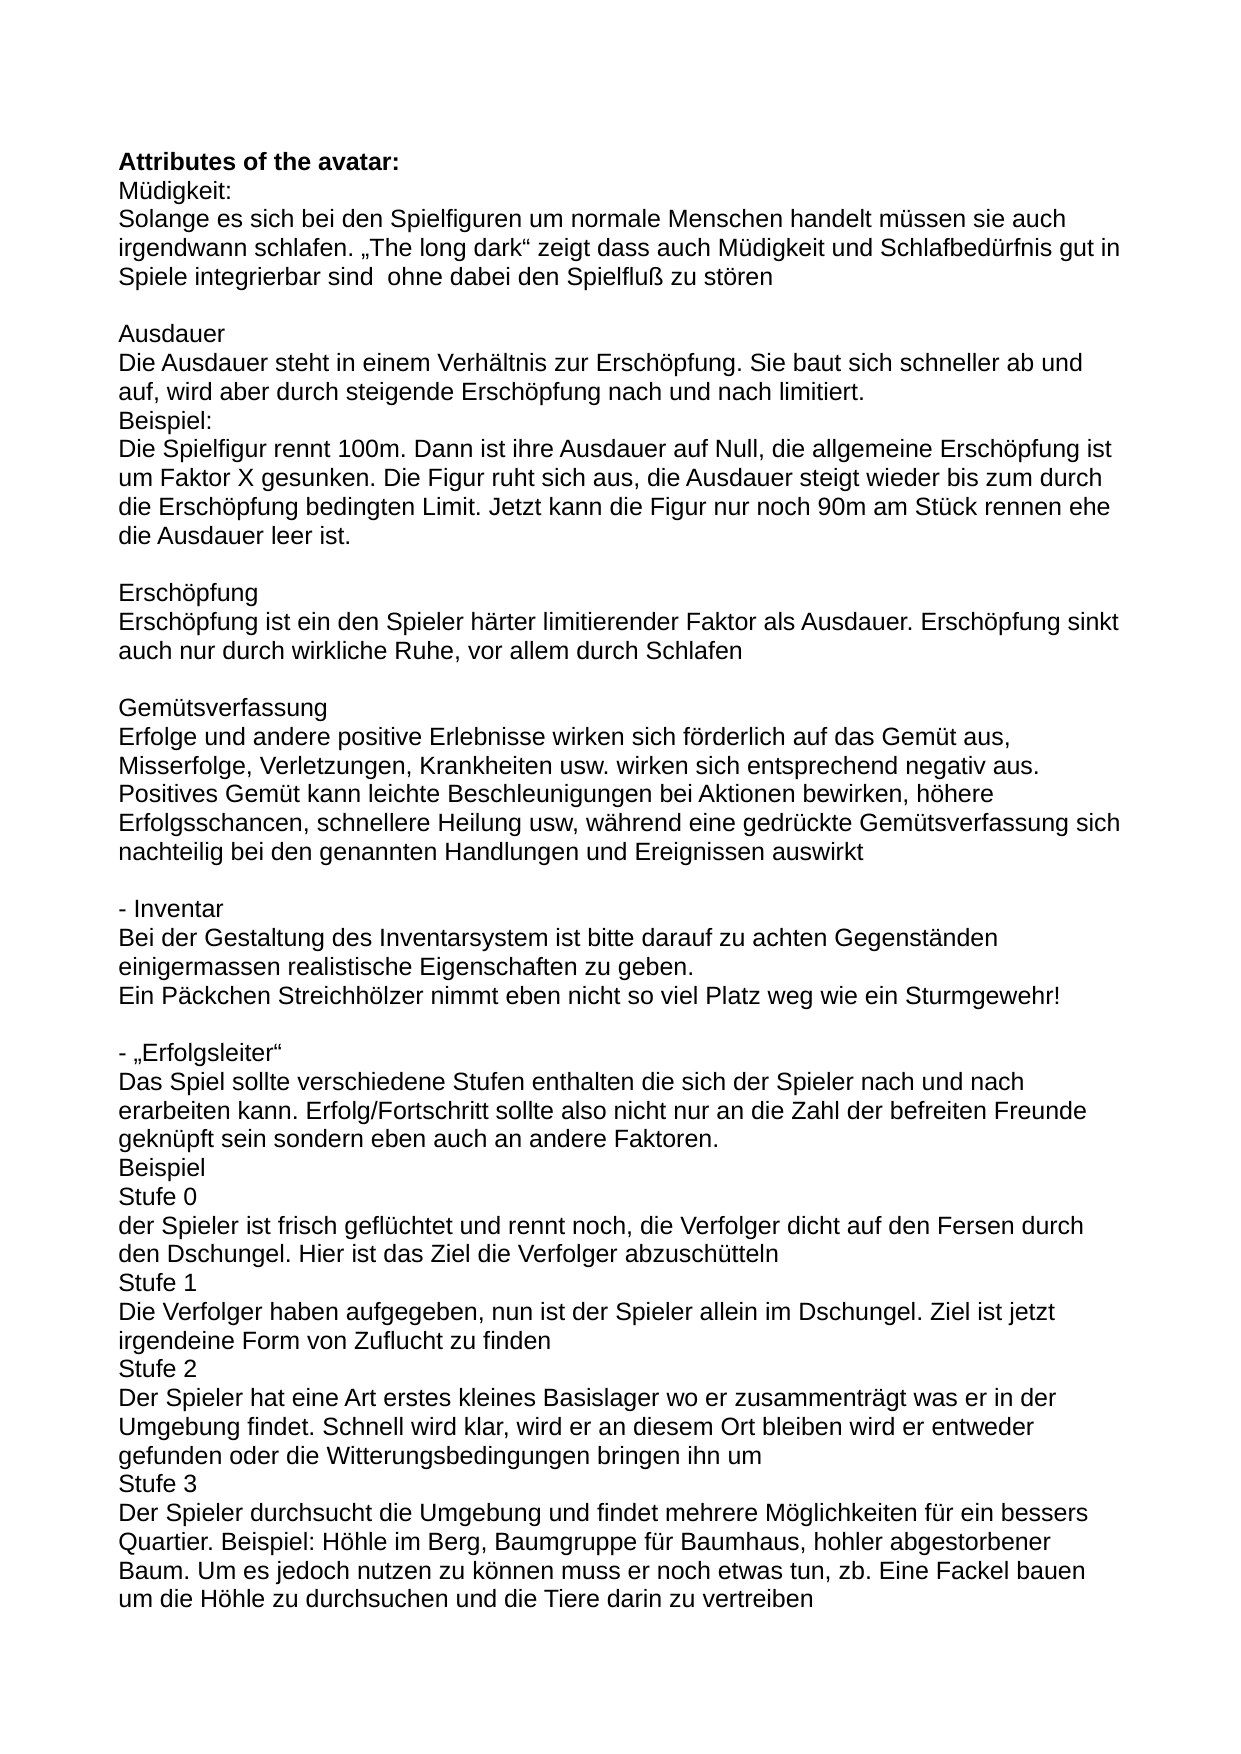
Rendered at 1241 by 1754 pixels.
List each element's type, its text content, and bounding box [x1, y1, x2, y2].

text Die Verfolger haben aufgegeben, nun ist der Spieler allein im Dschungel. Ziel ist jetzt irgendeine Form von Zuflucht zu finden [118, 1297, 1122, 1354]
text Bei der Gestaltung des Inventarsystem ist bitte darauf zu achten Gegenständen einigermassen realistische Eigenschaften zu geben. [118, 923, 1122, 981]
text Die Spielfigur rennt 100m. Dann ist ihre Ausdauer auf Null, die allgemeine Erschöpfung ist um Faktor X gesunken. Die Figur ruht sich aus, die Ausdauer steigt wieder bis zum durch die Erschöpfung bedingten Limit. Jetzt kann die Figur nur noch 90m am Stück rennen ehe die Ausdauer leer ist. [118, 434, 1122, 549]
text Erschöpfung ist ein den Spieler härter limitierender Faktor als Ausdauer. Erschöpfung sinkt auch nur durch wirkliche Ruhe, vor allem durch Schlafen [118, 607, 1122, 664]
text Attributes of the avatar: [118, 147, 1122, 176]
text Die Ausdauer steht in einem Verhältnis zur Erschöpfung. Sie baut sich schneller ab und auf, wird aber durch steigende Erschöpfung nach und nach limitiert. [118, 348, 1122, 406]
text Müdigkeit: [118, 176, 1122, 204]
text Stufe 1 [118, 1268, 1122, 1297]
text Das Spiel sollte verschiedene Stufen enthalten die sich der Spieler nach und nach erarbeiten kann. Erfolg/Fortschritt sollte also nicht nur an die Zahl der befreiten Freunde geknüpft sein sondern eben auch an andere Faktoren. [118, 1067, 1122, 1153]
text Solange es sich bei den Spielfiguren um normale Menschen handelt müssen sie auch irgendwann schlafen. „The long dark“ zeigt dass auch Müdigkeit und Schlafbedürfnis gut in Spiele integrierbar sind ohne dabei den Spielfluß zu stören [118, 204, 1122, 291]
text Ein Päckchen Streichhölzer nimmt eben nicht so viel Platz weg wie ein Sturmgewehr! [118, 981, 1122, 1009]
text Stufe 3 [118, 1469, 1122, 1498]
text - „Erfolgsleiter“ [118, 1038, 1122, 1067]
text Stufe 2 [118, 1354, 1122, 1383]
text Erschöpfung [118, 578, 1122, 607]
text Gemütsverfassung [118, 693, 1122, 722]
text Beispiel: [118, 406, 1122, 434]
text - Inventar [118, 894, 1122, 923]
text Positives Gemüt kann leichte Beschleunigungen bei Aktionen bewirken, höhere Erfolgsschancen, schnellere Heilung usw, während eine gedrückte Gemütsverfassung sich nachteilig bei den genannten Handlungen und Ereignissen auswirkt [118, 779, 1122, 866]
text Der Spieler durchsucht die Umgebung und findet mehrere Möglichkeiten für ein bessers Quartier. Beispiel: Höhle im Berg, Baumgruppe für Baumhaus, hohler abgestorbener Baum. Um es jedoch nutzen zu können muss er noch etwas tun, zb. Eine Fackel bauen um die Höhle zu durchsuchen und die Tiere darin zu vertreiben [118, 1498, 1122, 1613]
text Beispiel [118, 1153, 1122, 1182]
text Erfolge und andere positive Erlebnisse wirken sich förderlich auf das Gemüt aus, Misserfolge, Verletzungen, Krankheiten usw. wirken sich entsprechend negativ aus. [118, 722, 1122, 779]
text Ausdauer [118, 319, 1122, 348]
text Stufe 0 [118, 1182, 1122, 1211]
text Der Spieler hat eine Art erstes kleines Basislager wo er zusammenträgt was er in der Umgebung findet. Schnell wird klar, wird er an diesem Ort bleiben wird er entweder gefunden oder die Witterungsbedingungen bringen ihn um [118, 1383, 1122, 1469]
text der Spieler ist frisch geflüchtet und rennt noch, die Verfolger dicht auf den Fersen durch den Dschungel. Hier ist das Ziel die Verfolger abzuschütteln [118, 1211, 1122, 1268]
